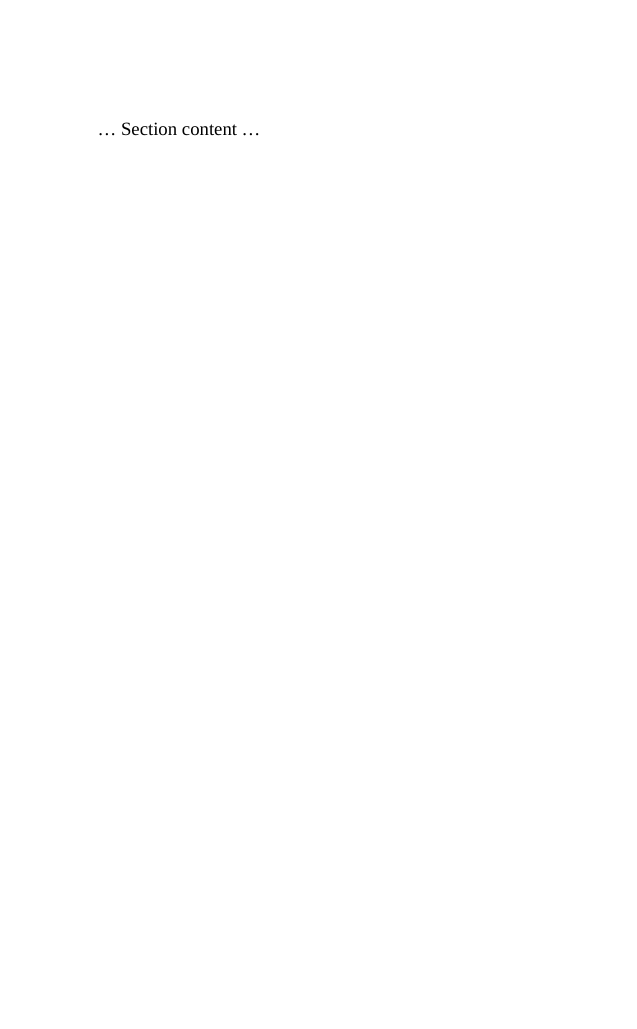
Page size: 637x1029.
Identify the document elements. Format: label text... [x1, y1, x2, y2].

text … Section content … [97, 118, 583, 140]
